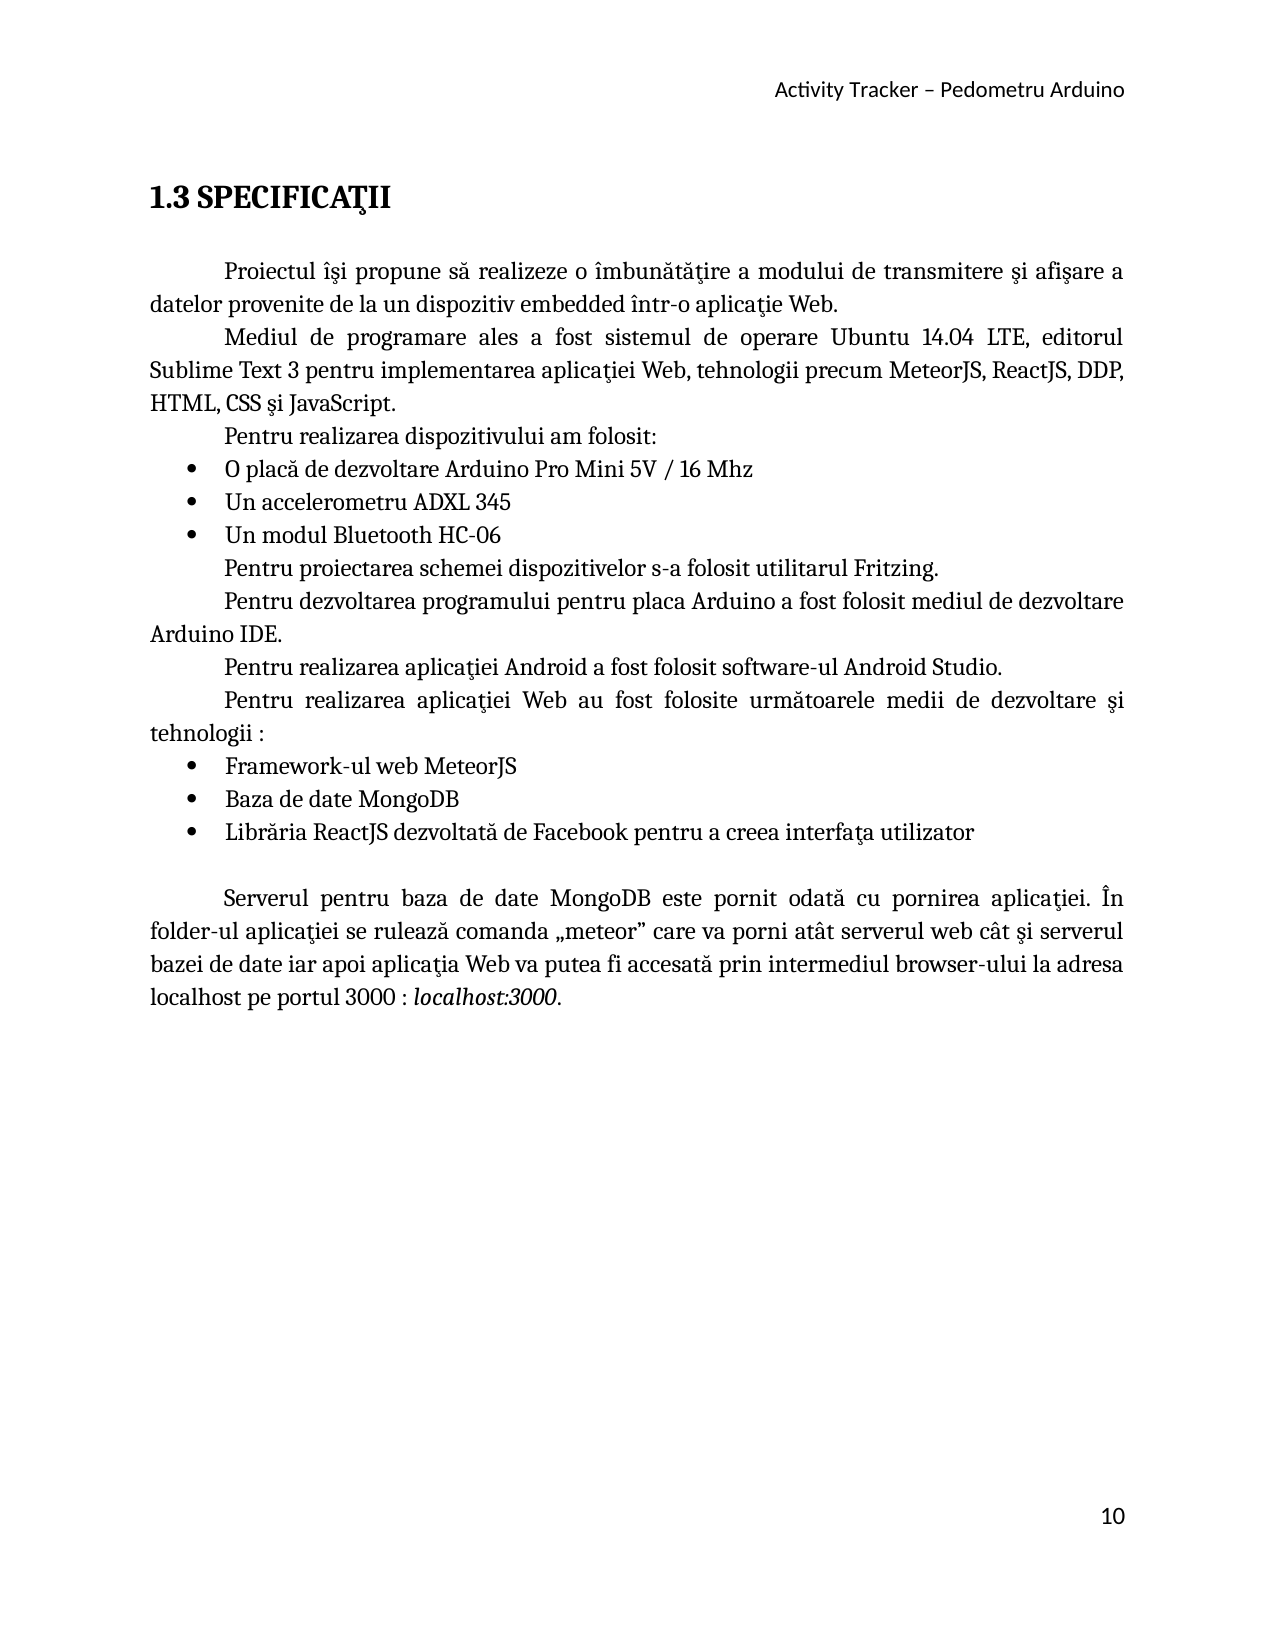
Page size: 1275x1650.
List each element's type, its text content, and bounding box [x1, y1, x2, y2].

list O placă de dezvoltare Arduino Pro Mini 5V / 16 Mhz [187, 455, 1125, 483]
text Pentru realizarea aplicaţiei Android a fost folosit software-ul Android Studio. [150, 653, 1125, 682]
text Serverul pentru baza de date MongoDB este pornit odată cu pornirea aplicaţiei. În folder-ul aplicaţiei se rulează comanda „meteor” care va porni atât serverul web cât şi serverul bazei de date iar apoi aplicaţia Web va putea fi accesată prin intermediul browser-ului la adresa localhost pe portul 3000 : localhost:3000. [150, 884, 1125, 1012]
list Librăria ReactJS dezvoltată de Facebook pentru a creea interfaţa utilizator [187, 818, 1125, 847]
text Pentru realizarea dispozitivului am folosit: [150, 422, 1125, 451]
text Proiectul îşi propune să realizeze o îmbunătăţire a modului de transmitere şi afişare a datelor provenite de la un dispozitiv embedded într-o aplicaţie Web. [150, 256, 1125, 318]
text Pentru proiectarea schemei dispozitivelor s-a folosit utilitarul Fritzing. [150, 554, 1125, 583]
text 1.3 SPECIFICAŢII [150, 179, 1125, 217]
list Framework-ul web MeteorJS [187, 752, 1125, 781]
text Pentru dezvoltarea programului pentru placa Arduino a fost folosit mediul de dezvoltare Arduino IDE. [150, 587, 1125, 649]
list Un modul Bluetooth HC-06 [187, 521, 1125, 549]
list Baza de date MongoDB [187, 785, 1125, 814]
text Mediul de programare ales a fost sistemul de operare Ubuntu 14.04 LTE, editorul Sublime Text 3 pentru implementarea aplicaţiei Web, tehnologii precum MeteorJS, ReactJS, DDP, HTML, CSS şi JavaScript. [150, 323, 1125, 417]
list Un accelerometru ADXL 345 [187, 488, 1125, 517]
text Pentru realizarea aplicaţiei Web au fost folosite următoarele medii de dezvoltare şi tehnologii : [150, 686, 1125, 748]
